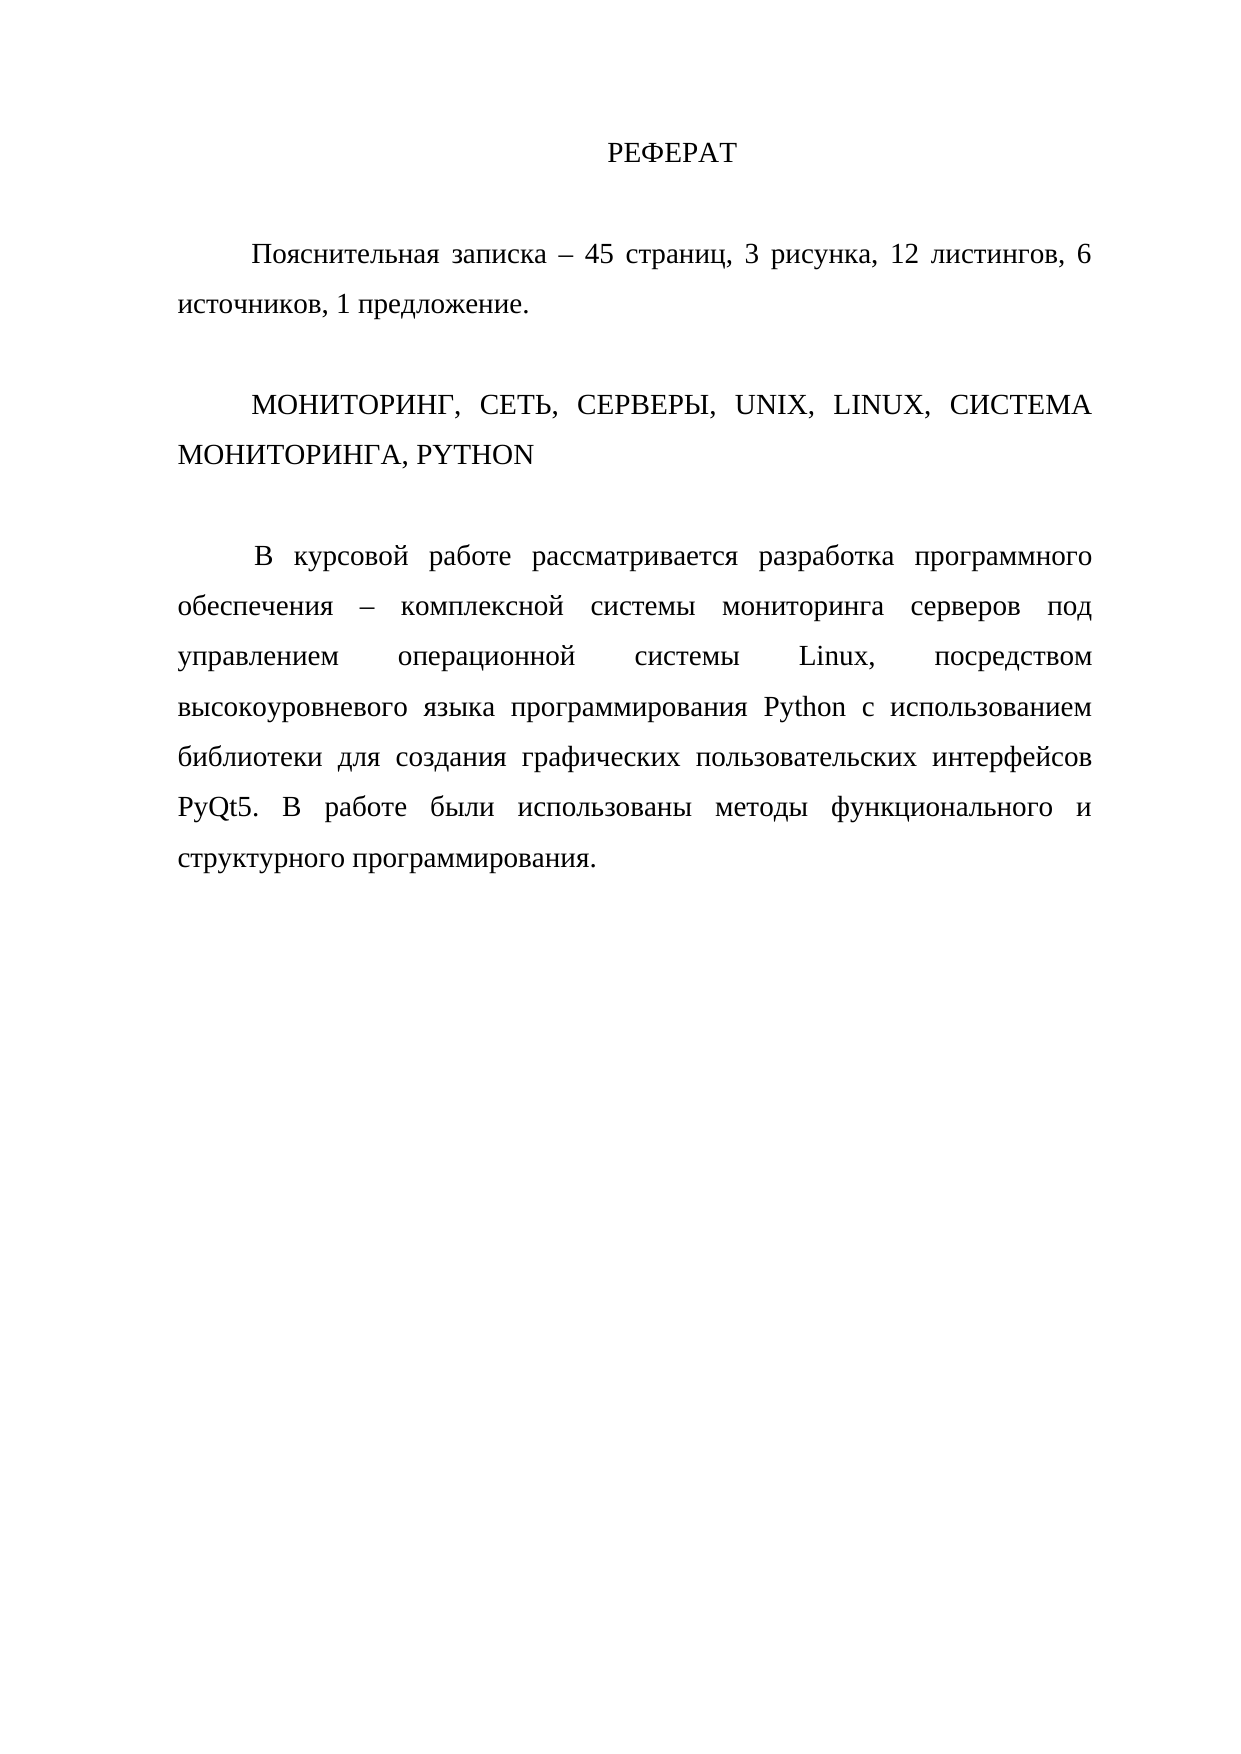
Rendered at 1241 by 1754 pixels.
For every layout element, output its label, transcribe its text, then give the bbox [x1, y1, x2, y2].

text РЕФЕРАТ [177, 135, 1093, 169]
text МОНИТОРИНГ, СЕТЬ, СЕРВЕРЫ, UNIX, LINUX, СИСТЕМА МОНИТОРИНГА, PYTHON [177, 387, 1093, 471]
text В курсовой работе рассматривается разработка программного обеспечения – комплексной системы мониторинга серверов под управлением операционной системы Linux, посредством высокоуровневого языка программирования Python с использованием библиотеки для создания графических пользовательских интерфейсов PyQt5. В работе были использованы методы функционального и структурного программирования. [177, 538, 1093, 873]
text Пояснительная записка – 45 страниц, 3 рисунка, 12 листингов, 6 источников, 1 предложение. [177, 236, 1093, 320]
